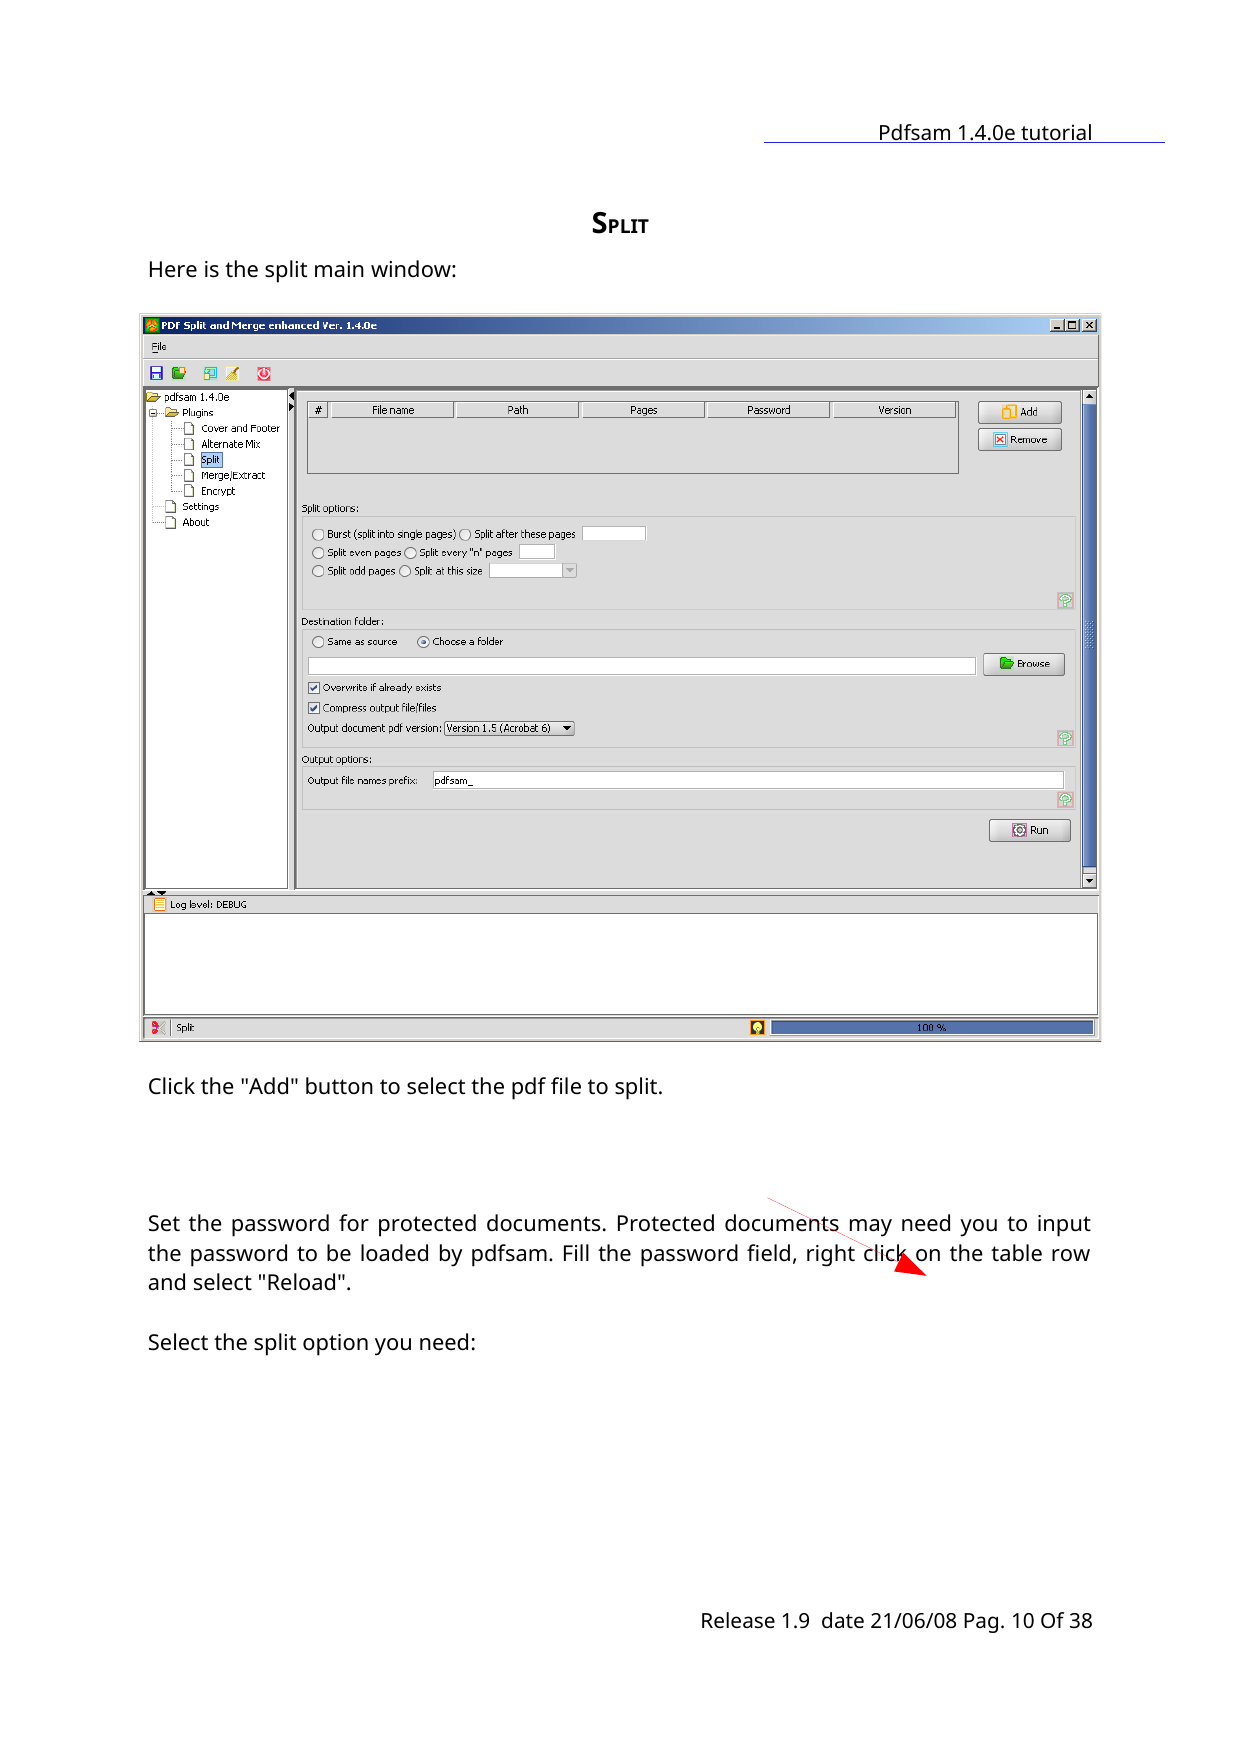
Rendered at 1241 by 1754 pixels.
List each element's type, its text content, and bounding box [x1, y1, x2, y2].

text Set the password for protected documents. Protected documents may need you to input the password to be loaded by pdfsam. Fill the password field, right click on the table row and select "Reload". [148, 1208, 1093, 1297]
text Here is the split main window: [148, 254, 1093, 284]
picture [139, 313, 1102, 1042]
text Click the "Add" button to select the pdf file to split. [148, 1071, 1093, 1101]
text Split [148, 202, 1093, 242]
text Select the split option you need: [148, 1327, 1093, 1357]
